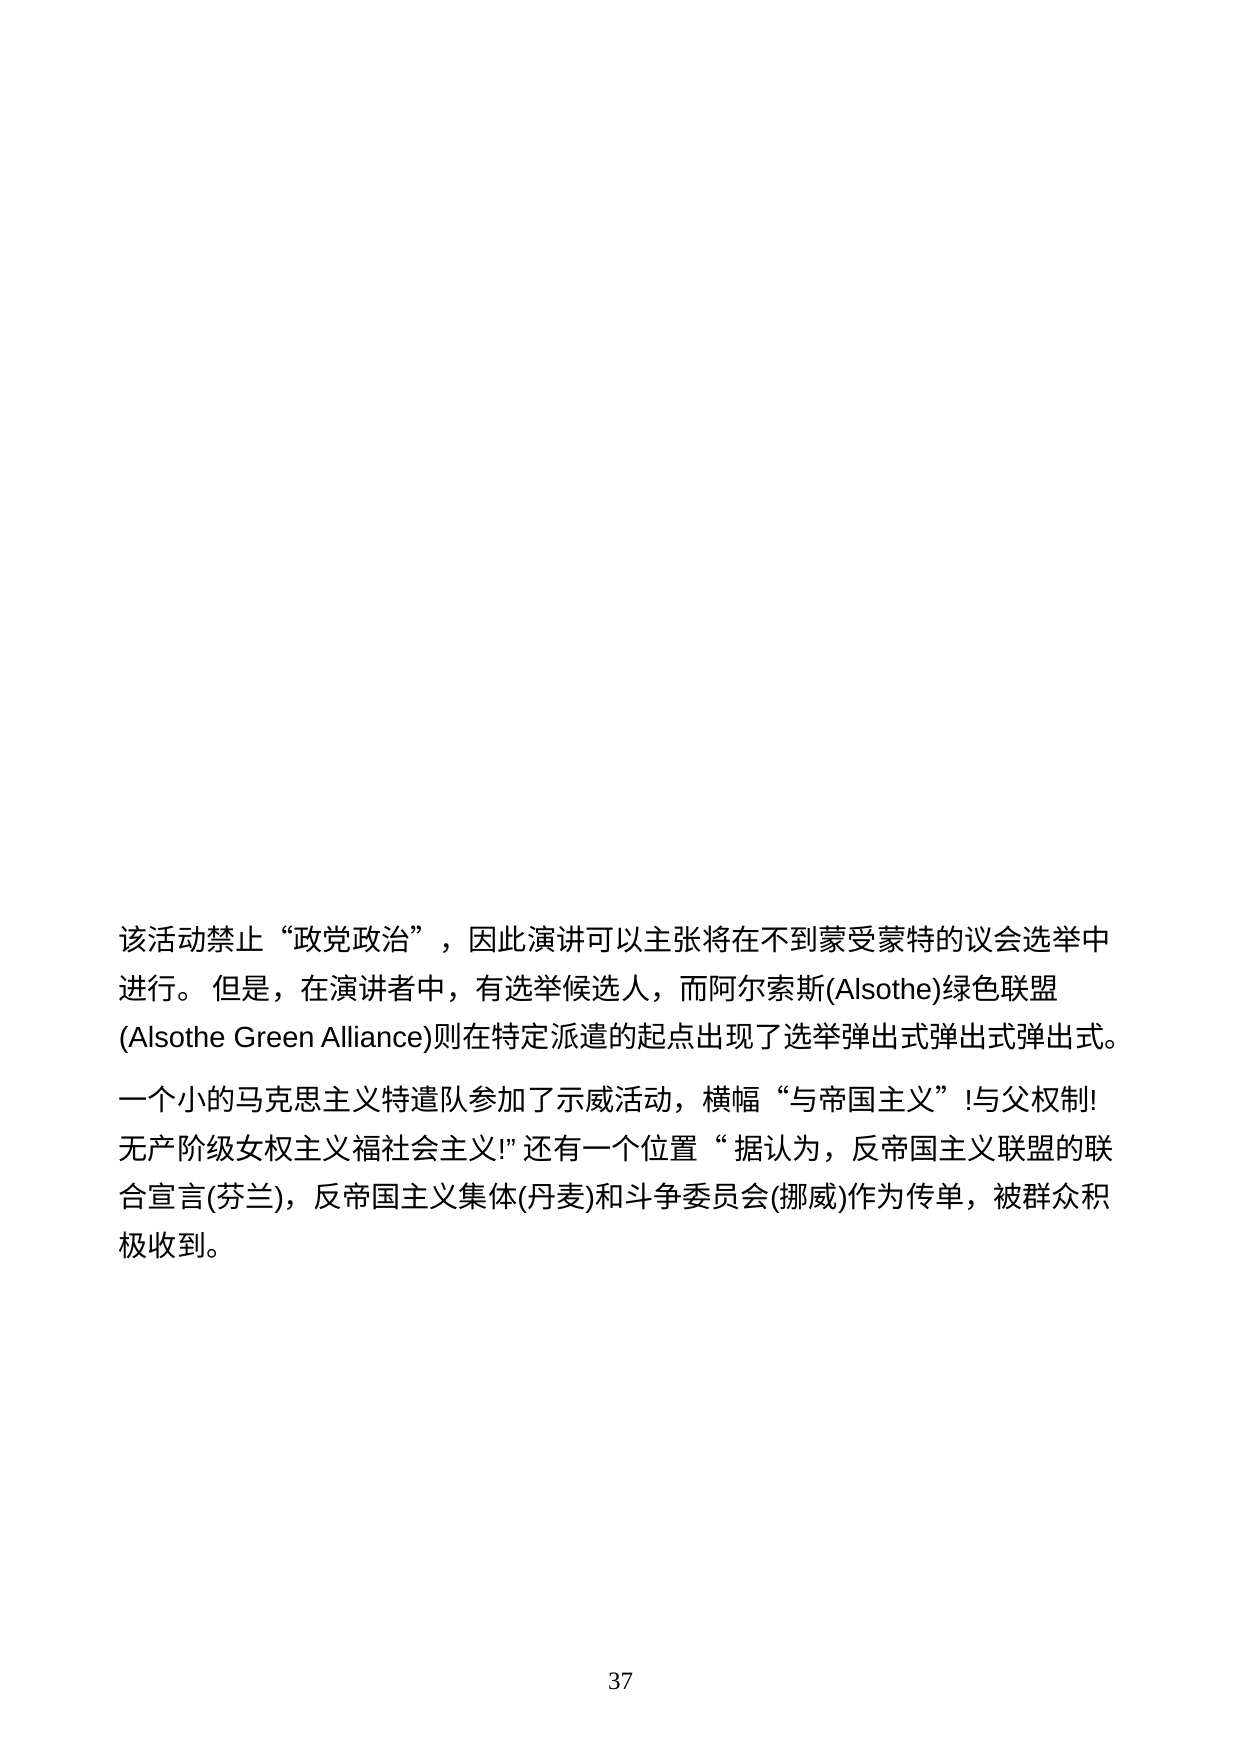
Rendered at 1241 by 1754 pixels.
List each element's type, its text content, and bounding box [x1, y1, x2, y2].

text 一个小的马克思主义特遣队参加了示威活动，横幅“与帝国主义”!与父权制!无产阶级女权主义福社会主义!” 还有一个位置“ 据认为，反帝国主义联盟的联合宣言(芬兰)，反帝国主义集体(丹麦)和斗争委员会(挪威)作为传单，被群众积极收到。 [118, 1077, 1122, 1265]
text 该活动禁止“政党政治”，因此演讲可以主张将在不到蒙受蒙特的议会选举中进行。 但是，在演讲者中，有选举候选人，而阿尔索斯(Alsothe)绿色联盟(Alsothe Green Alliance)则在特定派遣的起点出现了选举弹出式弹出式弹出式。 [118, 917, 1122, 1056]
